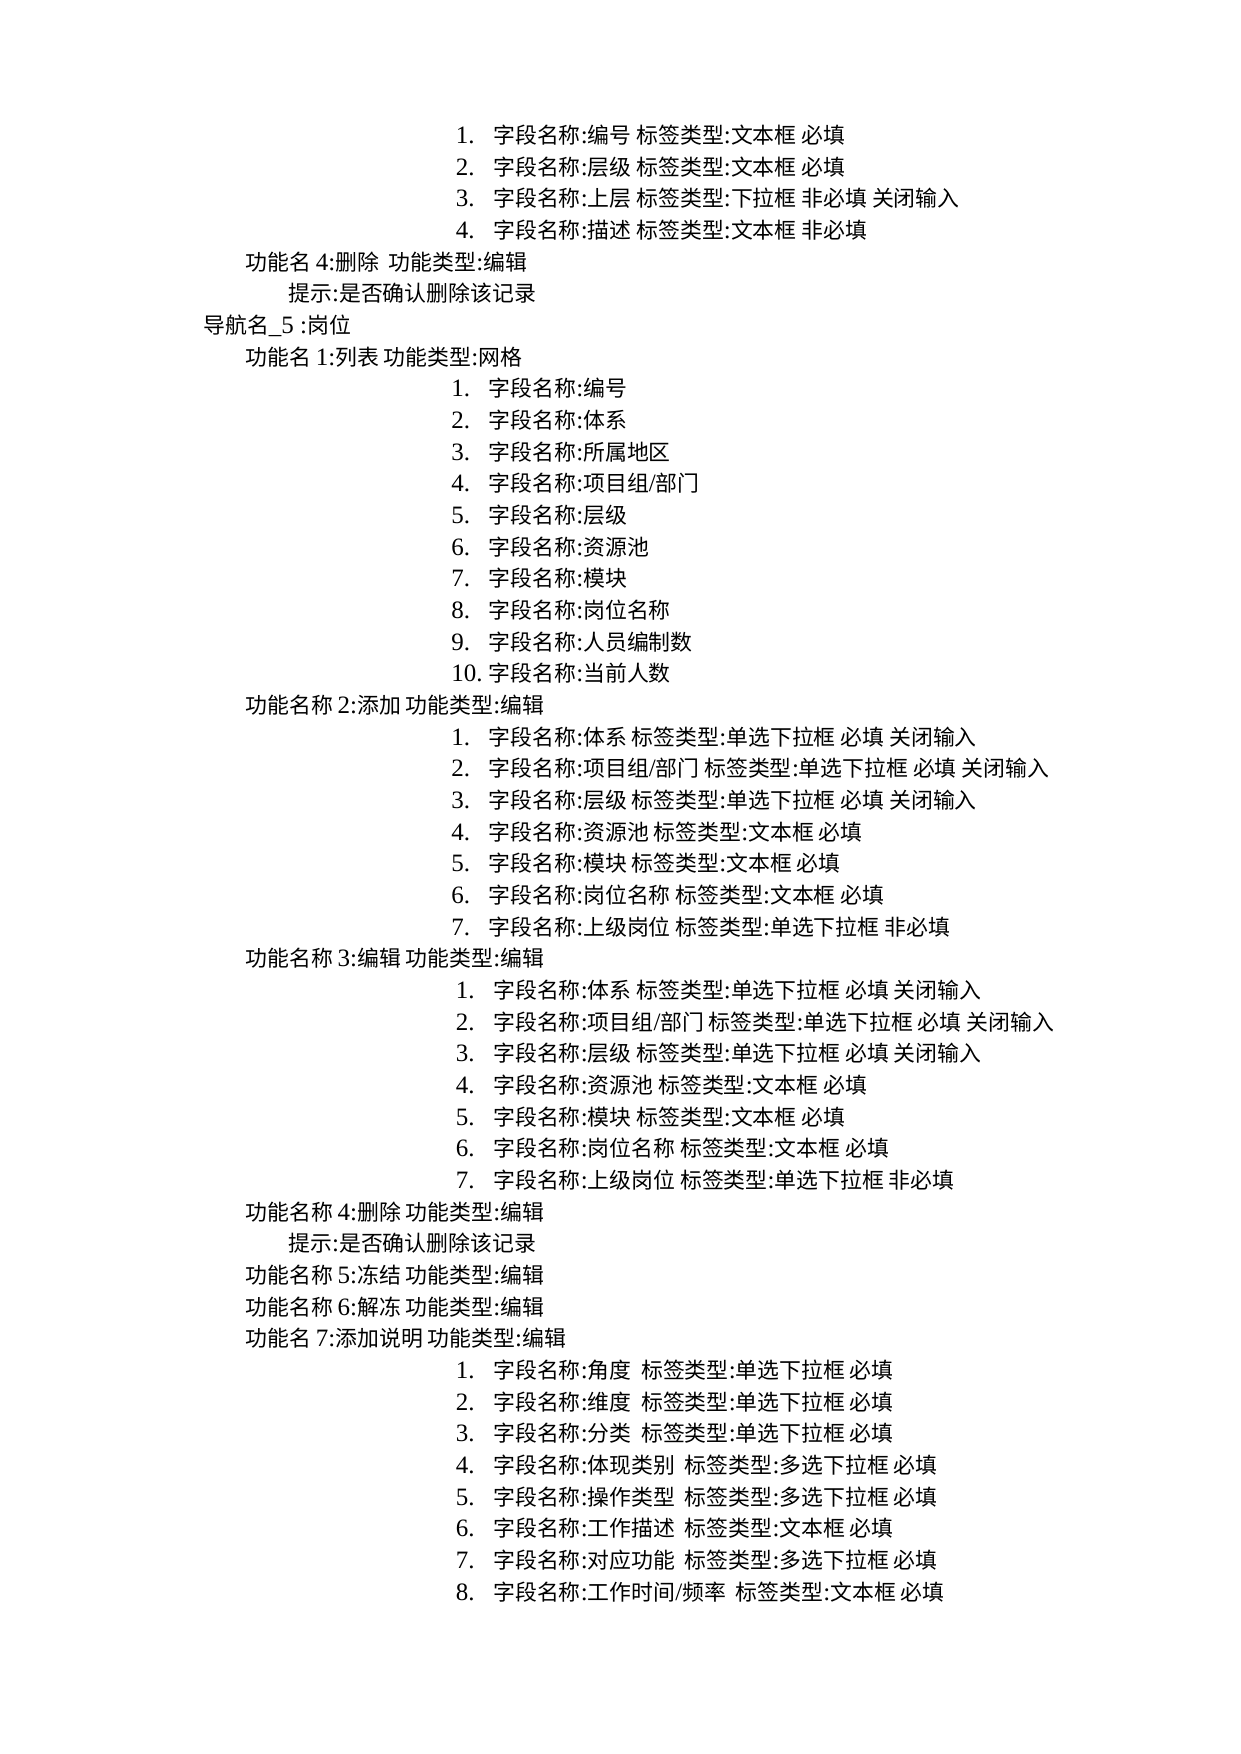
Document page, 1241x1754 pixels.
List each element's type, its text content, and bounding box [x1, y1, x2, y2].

list 字段名称:人员编制数 [451, 625, 1122, 656]
list 字段名称:项目组/部门 [451, 466, 1122, 498]
list 字段名称:层级 标签类型:单选下拉框 必填 关闭输入 [456, 1036, 1122, 1068]
list 字段名称:岗位名称 标签类型:文本框 必填 [456, 1131, 1122, 1163]
list 字段名称:描述 标签类型:文本框 非必填 [456, 213, 1122, 245]
list 字段名称:上层 标签类型:下拉框 非必填 关闭输入 [456, 181, 1122, 213]
list 字段名称:所属地区 [451, 435, 1122, 466]
list 字段名称:上级岗位 标签类型:单选下拉框 非必填 [456, 1163, 1122, 1195]
text 提示:是否确认删除该记录 [118, 276, 1122, 308]
list 字段名称:工作描述 标签类型:文本框 必填 [456, 1511, 1122, 1543]
list 字段名称:体系 标签类型:单选下拉框 必填 关闭输入 [456, 973, 1122, 1005]
text 功能名称5:冻结 功能类型:编辑 [118, 1258, 1122, 1290]
text 导航名_5 :岗位 [118, 308, 1122, 340]
list 字段名称:编号 标签类型:文本框 必填 [456, 118, 1122, 150]
list 字段名称:层级 标签类型:单选下拉框 必填 关闭输入 [451, 783, 1122, 815]
list 字段名称:对应功能 标签类型:多选下拉框 必填 [456, 1543, 1122, 1575]
list 字段名称:编号 [451, 371, 1122, 403]
list 字段名称:层级 标签类型:文本框 必填 [456, 150, 1122, 181]
text 功能名称6:解冻 功能类型:编辑 [118, 1290, 1122, 1321]
text 功能名7:添加说明 功能类型:编辑 [118, 1321, 1122, 1353]
list 字段名称:模块 标签类型:文本框 必填 [456, 1100, 1122, 1131]
text 功能名称2:添加 功能类型:编辑 [118, 688, 1122, 720]
list 字段名称:体系 [451, 403, 1122, 435]
list 字段名称:上级岗位 标签类型:单选下拉框 非必填 [451, 910, 1122, 941]
text 功能名称4:删除 功能类型:编辑 [118, 1195, 1122, 1226]
text 提示:是否确认删除该记录 [118, 1226, 1122, 1258]
list 字段名称:当前人数 [451, 656, 1122, 688]
list 字段名称:模块 [451, 561, 1122, 593]
list 字段名称:资源池 标签类型:文本框 必填 [456, 1068, 1122, 1100]
list 字段名称:项目组/部门 标签类型:单选下拉框 必填 关闭输入 [451, 751, 1122, 783]
text 功能名4:删除 功能类型:编辑 [118, 245, 1122, 276]
text 功能名称3:编辑 功能类型:编辑 [118, 941, 1122, 973]
list 字段名称:项目组/部门 标签类型:单选下拉框 必填 关闭输入 [456, 1005, 1122, 1036]
list 字段名称:体现类别 标签类型:多选下拉框 必填 [456, 1448, 1122, 1480]
list 字段名称:维度 标签类型:单选下拉框 必填 [456, 1385, 1122, 1416]
list 字段名称:角度 标签类型:单选下拉框 必填 [456, 1353, 1122, 1385]
list 字段名称:岗位名称 [451, 593, 1122, 625]
list 字段名称:层级 [451, 498, 1122, 530]
list 字段名称:资源池 标签类型:文本框 必填 [451, 815, 1122, 846]
list 字段名称:资源池 [451, 530, 1122, 561]
list 字段名称:模块 标签类型:文本框 必填 [451, 846, 1122, 878]
list 字段名称:体系 标签类型:单选下拉框 必填 关闭输入 [451, 720, 1122, 751]
list 字段名称:工作时间/频率 标签类型:文本框 必填 [456, 1575, 1122, 1606]
list 字段名称:分类 标签类型:单选下拉框 必填 [456, 1416, 1122, 1448]
text 功能名1:列表 功能类型:网格 [118, 340, 1122, 371]
list 字段名称:岗位名称 标签类型:文本框 必填 [451, 878, 1122, 910]
list 字段名称:操作类型 标签类型:多选下拉框 必填 [456, 1480, 1122, 1511]
